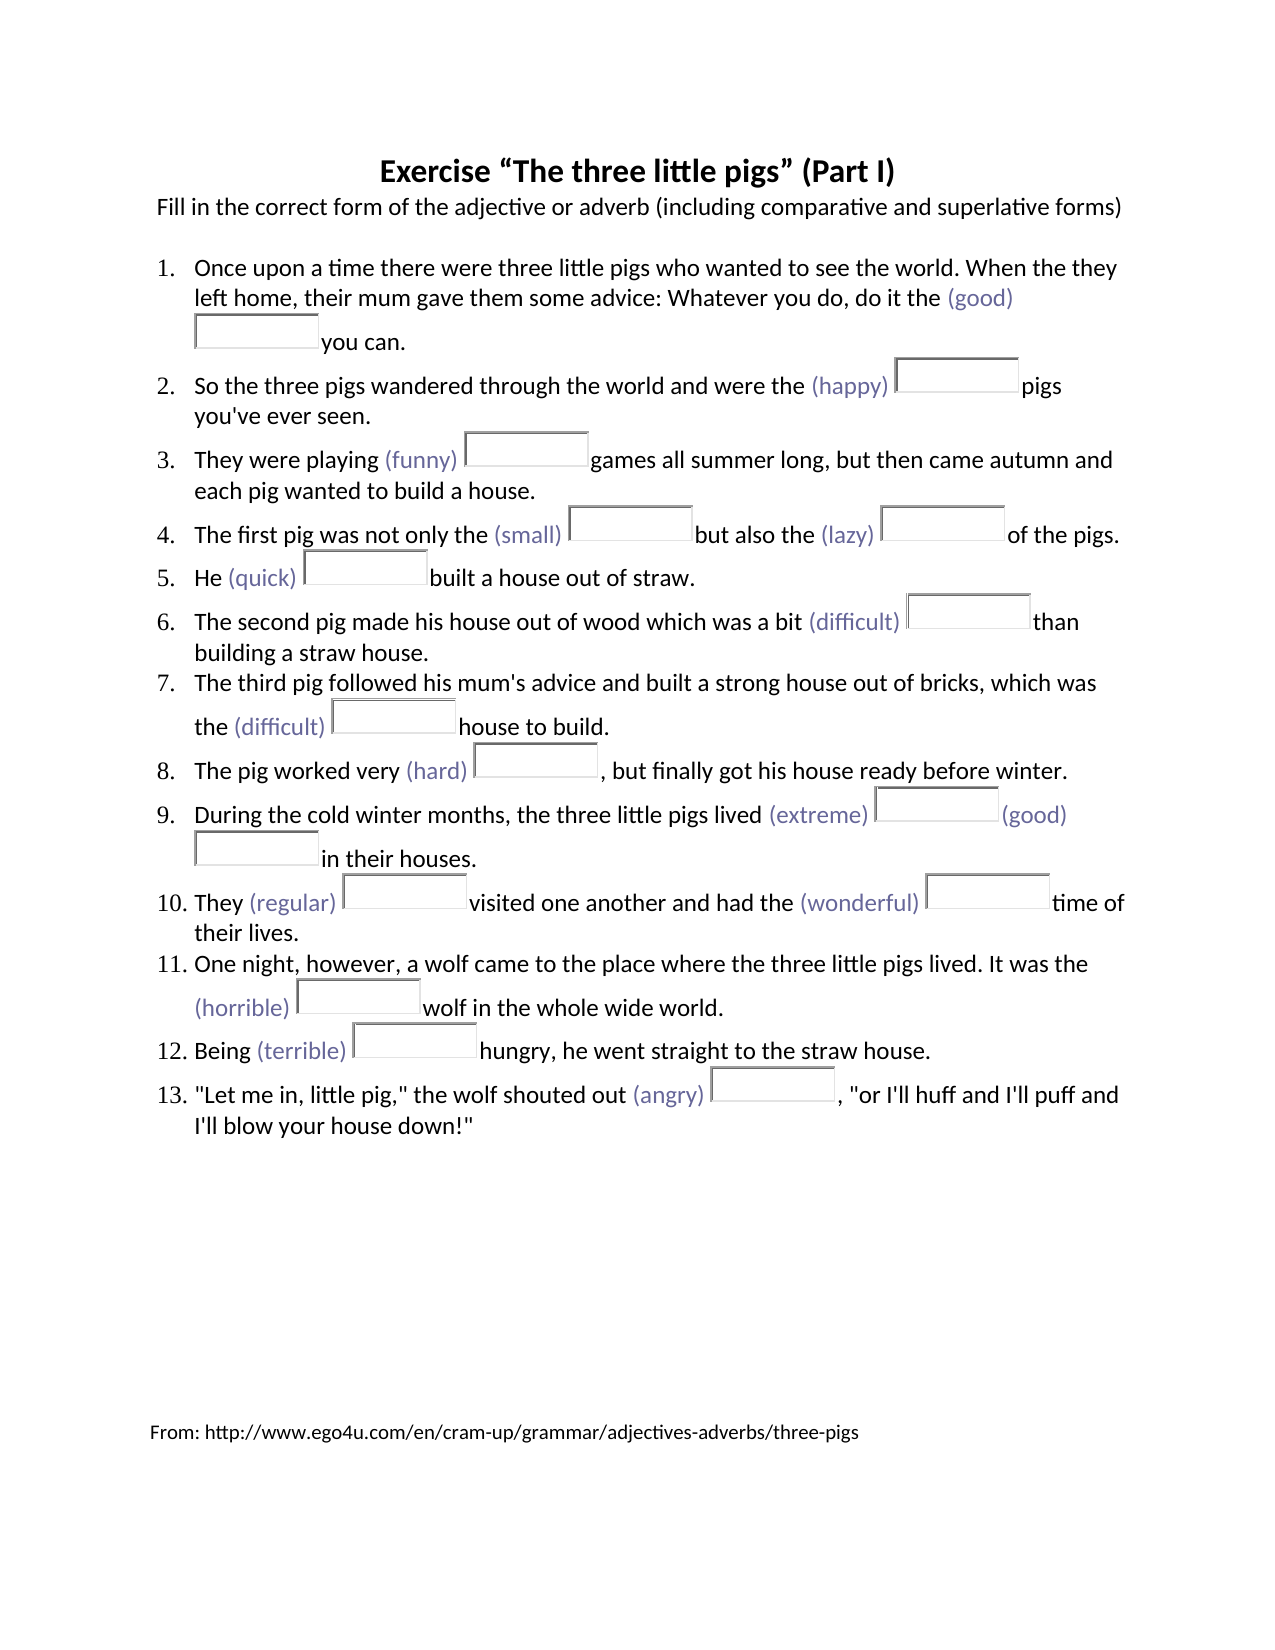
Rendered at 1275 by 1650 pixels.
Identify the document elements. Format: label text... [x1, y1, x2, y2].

text From: http://www.ego4u.com/en/cram-up/grammar/adjectives-adverbs/three-pigs [150, 1419, 1125, 1445]
text Fill in the correct form of the adjective or adverb (including comparative and superlative forms) [157, 191, 1125, 221]
list They were playing (funny) games all summer long, but then came autumn and each pig wanted to build a house. [157, 431, 1125, 505]
list "Let me in, little pig," the wolf shouted out (angry) , "or I'll huff and I'll puff and I'll blow your house down!" [157, 1066, 1125, 1140]
list Once upon a time there were three little pigs who wanted to see the world. When the they left home, their mum gave them some advice: Whatever you do, do it the (good) you can. [157, 252, 1125, 357]
list Being (terrible) hungry, he went straight to the straw house. [157, 1022, 1125, 1066]
list The first pig was not only the (small) but also the (lazy) of the pigs. [157, 505, 1125, 549]
list He (quick) built a house out of straw. [157, 549, 1125, 593]
list During the cold winter months, the three little pigs lived (extreme) (good) in their houses. [157, 786, 1125, 873]
list They (regular) visited one another and had the (wonderful) time of their lives. [157, 873, 1125, 948]
list One night, however, a wolf came to the place where the three little pigs lived. It was the (horrible) wolf in the whole wide world. [157, 948, 1125, 1022]
list The third pig followed his mum's advice and built a strong house out of bricks, which was the (difficult) house to build. [157, 667, 1125, 742]
subtitle Exercise “The three little pigs” (Part I) [150, 150, 1125, 191]
list The second pig made his house out of wood which was a bit (difficult) than building a straw house. [157, 593, 1125, 667]
list So the three pigs wandered through the world and were the (happy) pigs you've ever seen. [157, 357, 1125, 431]
list The pig worked very (hard) , but finally got his house ready before winter. [157, 742, 1125, 786]
